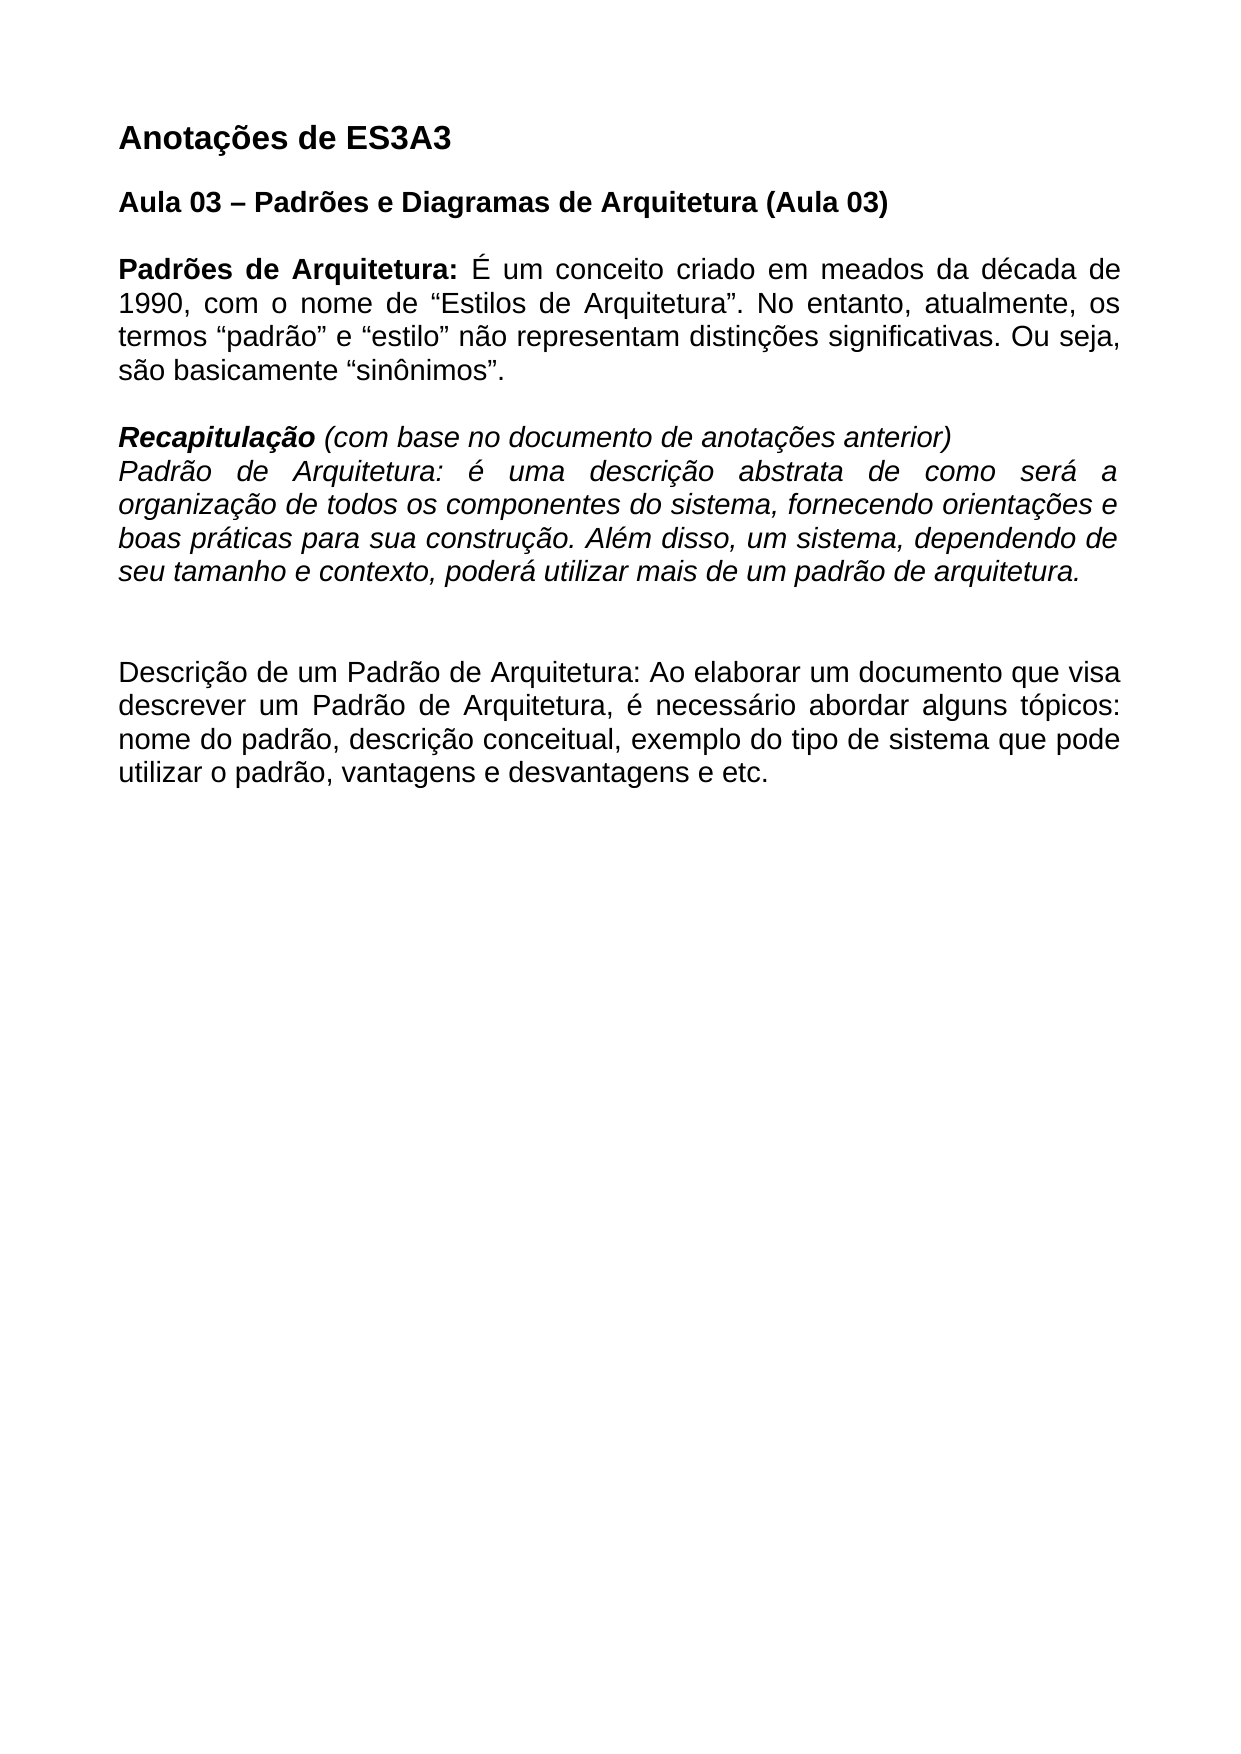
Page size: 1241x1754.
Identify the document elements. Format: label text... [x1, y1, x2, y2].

text Padrões de Arquitetura: É um conceito criado em meados da década de 1990, com o nome de “Estilos de Arquitetura”. No entanto, atualmente, os termos “padrão” e “estilo” não representam distinções significativas. Ou seja, são basicamente “sinônimos”. [118, 252, 1122, 387]
text Aula 03 – Padrões e Diagramas de Arquitetura (Aula 03) [118, 185, 1122, 219]
text Anotações de ES3A3 [118, 118, 1122, 157]
text Descrição de um Padrão de Arquitetura: Ao elaborar um documento que visa descrever um Padrão de Arquitetura, é necessário abordar alguns tópicos: nome do padrão, descrição conceitual, exemplo do tipo de sistema que pode utilizar o padrão, vantagens e desvantagens e etc. [118, 655, 1122, 789]
text Recapitulação (com base no documento de anotações anterior) [118, 420, 1122, 454]
text Padrão de Arquitetura: é uma descrição abstrata de como será a organização de todos os componentes do sistema, fornecendo orientações e boas práticas para sua construção. Além disso, um sistema, dependendo de seu tamanho e contexto, poderá utilizar mais de um padrão de arquitetura. [118, 454, 1122, 588]
